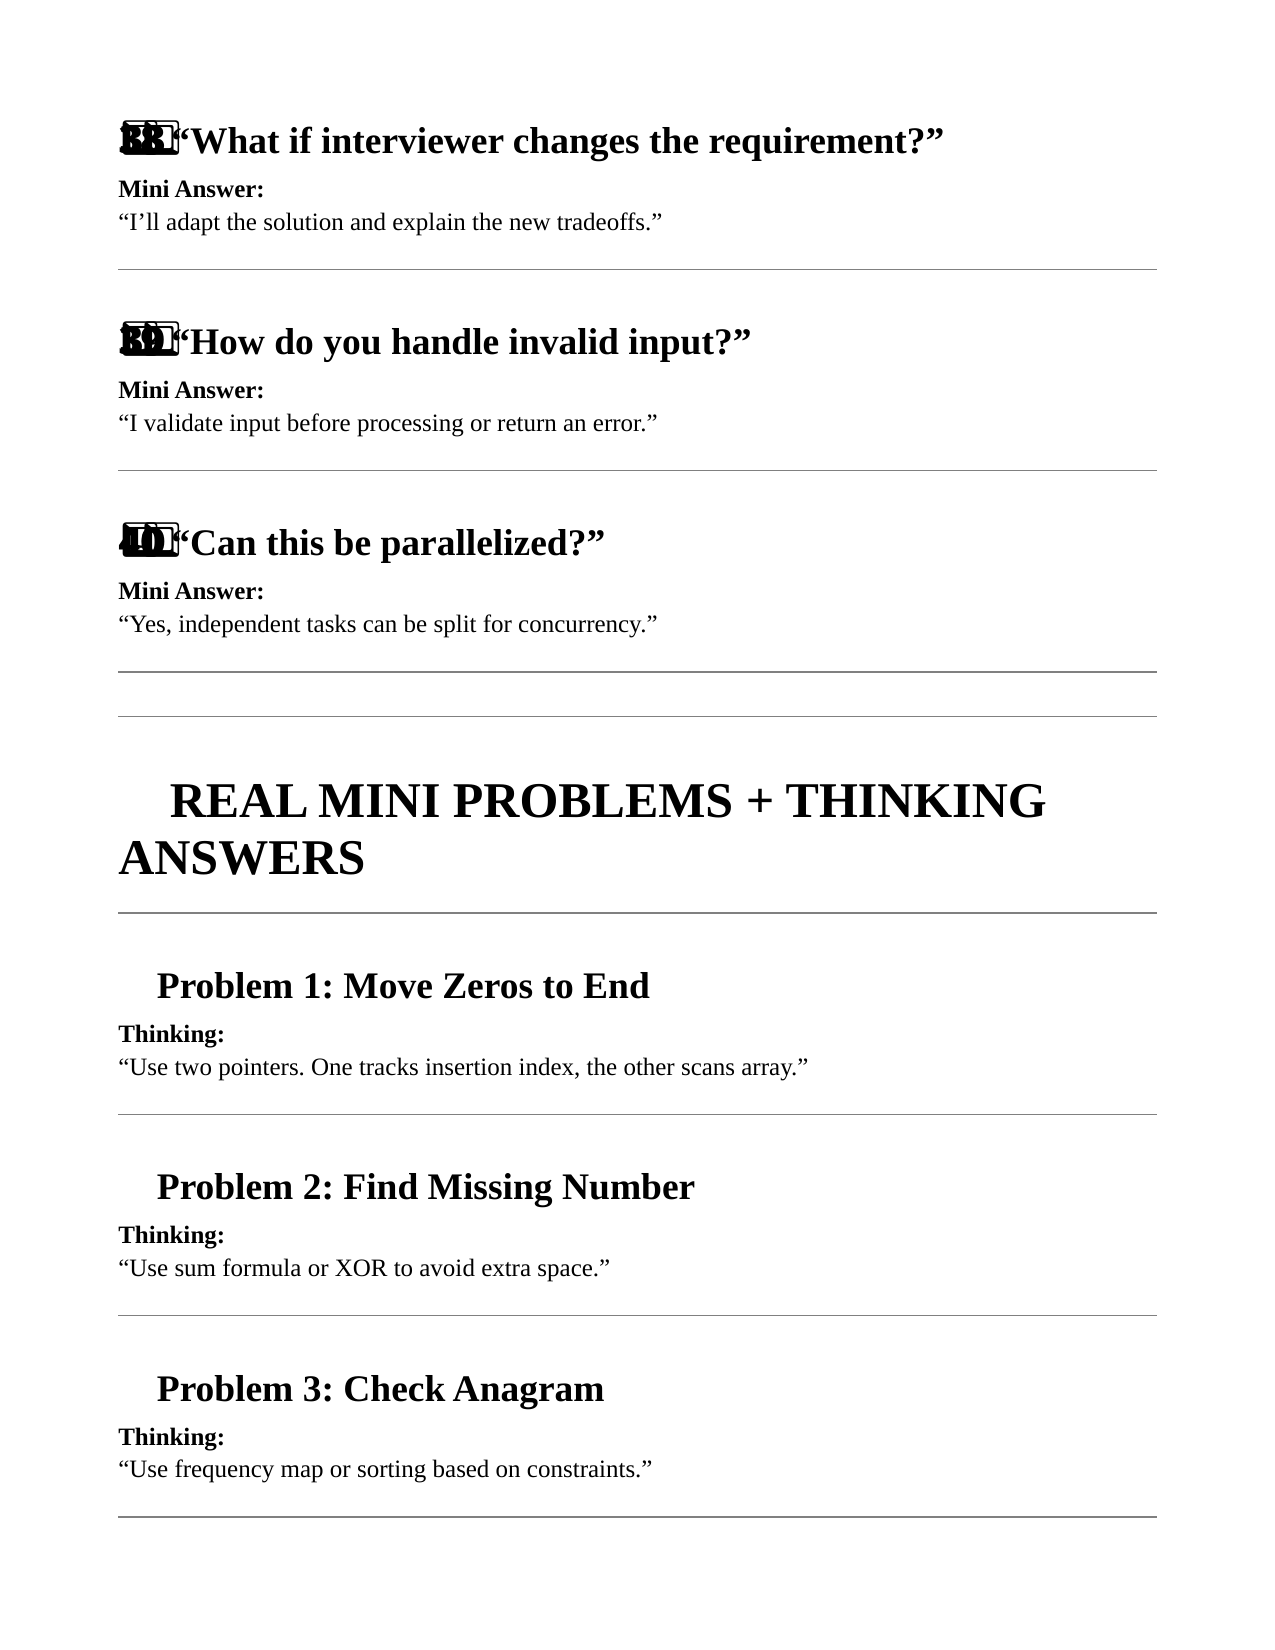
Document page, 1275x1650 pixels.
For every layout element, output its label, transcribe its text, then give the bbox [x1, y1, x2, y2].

subtitle 3️⃣8️⃣ “What if interviewer changes the requirement?” [118, 118, 1157, 161]
subtitle 🔹 Problem 3: Check Anagram [118, 1366, 1157, 1409]
text Mini Answer: “I’ll adapt the solution and explain the new tradeoffs.” [118, 174, 1157, 236]
text Thinking: “Use two pointers. One tracks insertion index, the other scans array.” [118, 1019, 1157, 1081]
subtitle 3️⃣9️⃣ “How do you handle invalid input?” [118, 319, 1157, 363]
subtitle 4️⃣0️⃣ “Can this be parallelized?” [118, 521, 1157, 564]
subtitle 🧠 REAL MINI PROBLEMS + THINKING ANSWERS [118, 771, 1157, 886]
subtitle 🔹 Problem 1: Move Zeros to End [118, 963, 1157, 1006]
text Mini Answer: “Yes, independent tasks can be split for concurrency.” [118, 576, 1157, 638]
text Thinking: “Use sum formula or XOR to avoid extra space.” [118, 1220, 1157, 1282]
text Thinking: “Use frequency map or sorting based on constraints.” [118, 1422, 1157, 1483]
subtitle 🔹 Problem 2: Find Missing Number [118, 1164, 1157, 1208]
text Mini Answer: “I validate input before processing or return an error.” [118, 375, 1157, 437]
